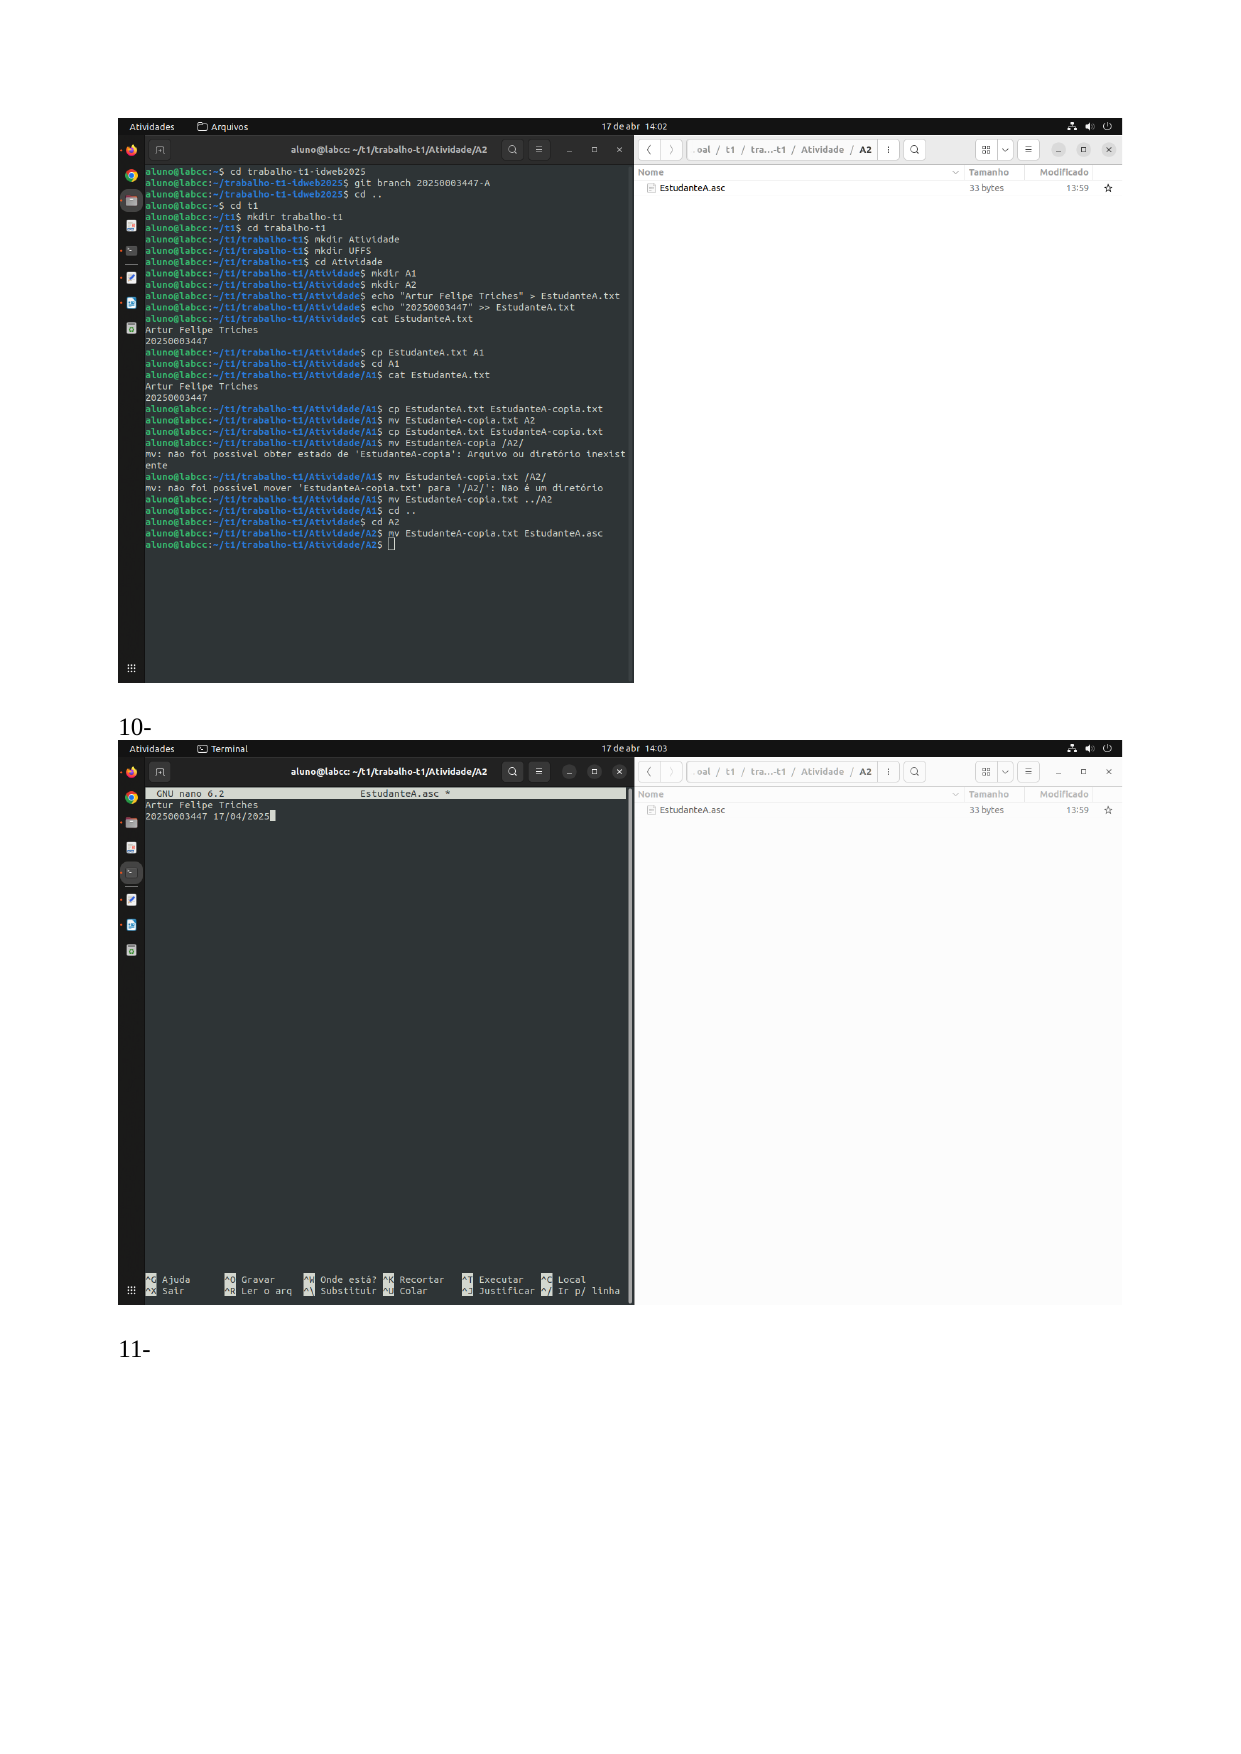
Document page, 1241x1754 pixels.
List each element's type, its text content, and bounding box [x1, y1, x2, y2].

text 11- [118, 1334, 1122, 1362]
text 10- [118, 712, 1122, 740]
picture [118, 118, 1123, 683]
picture [118, 740, 1123, 1305]
